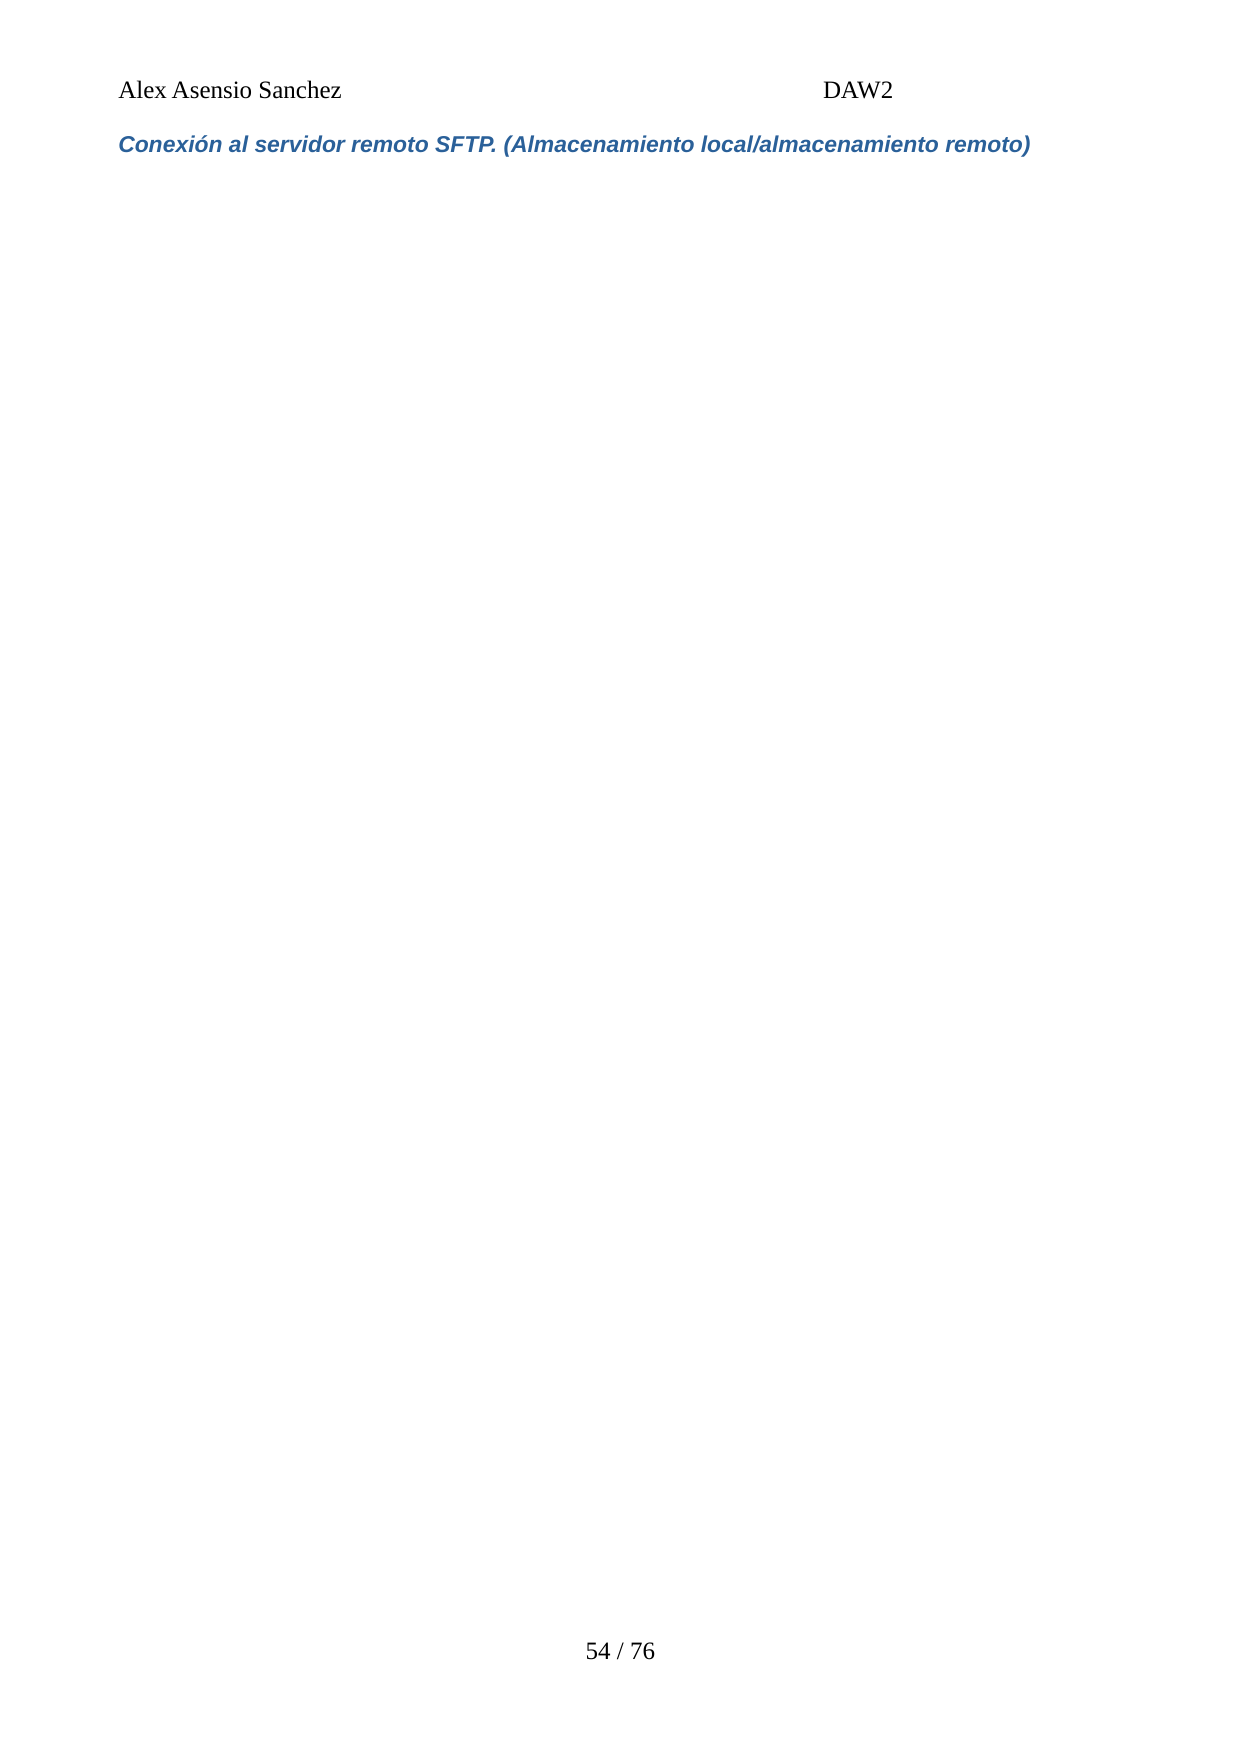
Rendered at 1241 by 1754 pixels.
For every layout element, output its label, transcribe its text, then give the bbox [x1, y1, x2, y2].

subtitle Conexión al servidor remoto SFTP. (Almacenamiento local/almacenamiento remoto) [118, 131, 1122, 157]
